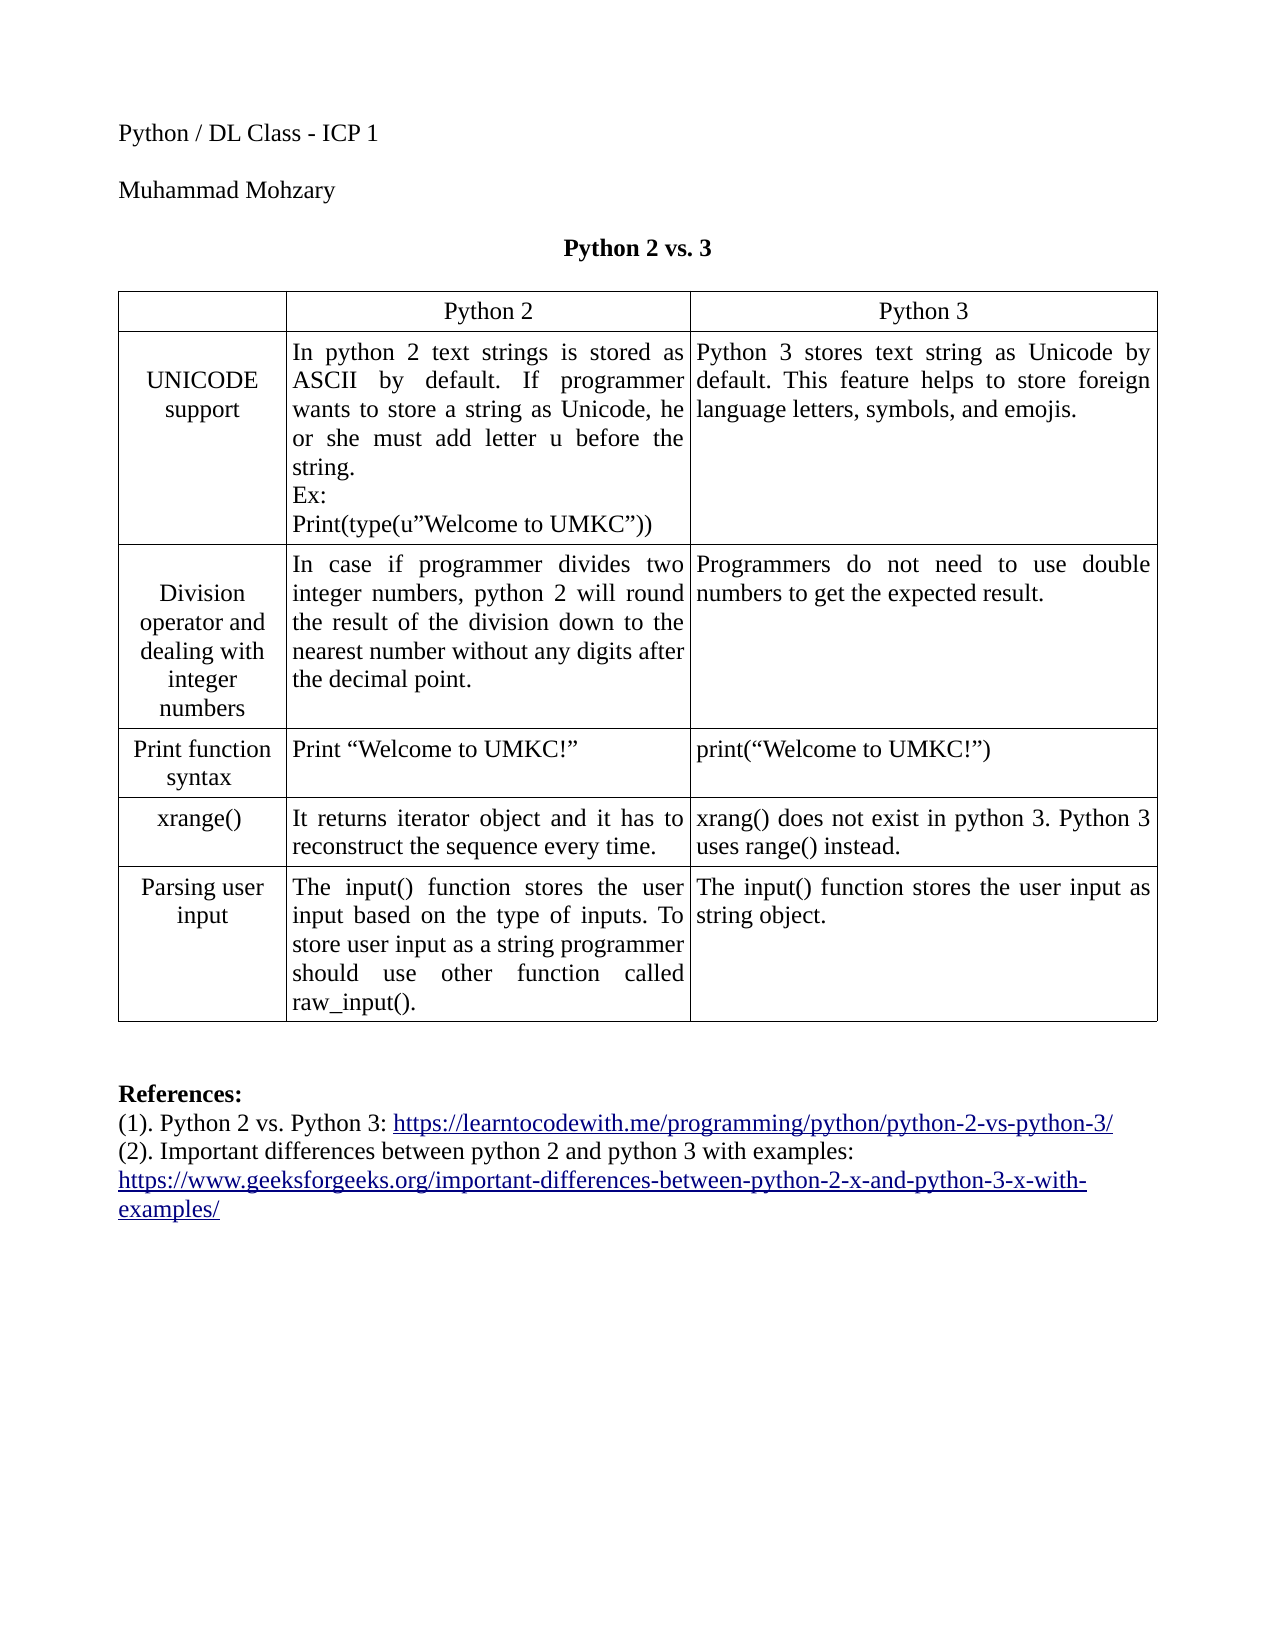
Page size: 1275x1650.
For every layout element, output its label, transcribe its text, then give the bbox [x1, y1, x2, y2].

table_header Python 3 [691, 292, 1157, 331]
table_cell xrange() [119, 798, 286, 866]
table_cell Print “Welcome to UMKC!” [287, 729, 690, 797]
table_cell xrang() does not exist in python 3. Python 3 uses range() instead. [691, 798, 1157, 866]
text (2). Important differences between python 2 and python 3 with examples: https://www.geeksforgeeks.org/important-differences-between-python-2-x-and-python-3-x-with-examples/ [118, 1136, 1157, 1223]
table_cell Python 3 stores text string as Unicode by default. This feature helps to store foreign language letters, symbols, and emojis. [691, 332, 1157, 544]
table_cell print(“Welcome to UMKC!”) [691, 729, 1157, 797]
table_cell It returns iterator object and it has to reconstruct the sequence every time. [287, 798, 690, 866]
text Python 2 vs. 3 [118, 233, 1157, 262]
table_header [119, 292, 286, 331]
table_cell Parsing user input [119, 867, 286, 1021]
table_cell The input() function stores the user input as string object. [691, 867, 1157, 1021]
text References: [118, 1079, 1157, 1108]
text Muhammad Mohzary [118, 176, 1157, 204]
table_cell In case if programmer divides two integer numbers, python 2 will round the result of the division down to the nearest number without any digits after the decimal point. [287, 545, 690, 728]
table_cell The input() function stores the user input based on the type of inputs. To store user input as a string programmer should use other function called raw_input(). [287, 867, 690, 1021]
table_cell Division operator and dealing with integer numbers [119, 545, 286, 728]
table_cell Programmers do not need to use double numbers to get the expected result. [691, 545, 1157, 728]
table_cell Print function syntax [119, 729, 286, 797]
text (1). Python 2 vs. Python 3: https://learntocodewith.me/programming/python/python-2-vs-python-3/ [118, 1108, 1157, 1136]
text Python / DL Class - ICP 1 [118, 118, 1157, 147]
table_cell UNICODE support [119, 332, 286, 544]
table_cell In python 2 text strings is stored as ASCII by default. If programmer wants to store a string as Unicode, he or she must add letter u before the string. Ex: Print(type(u”Welcome to UMKC”)) [287, 332, 690, 544]
table_header Python 2 [287, 292, 690, 331]
